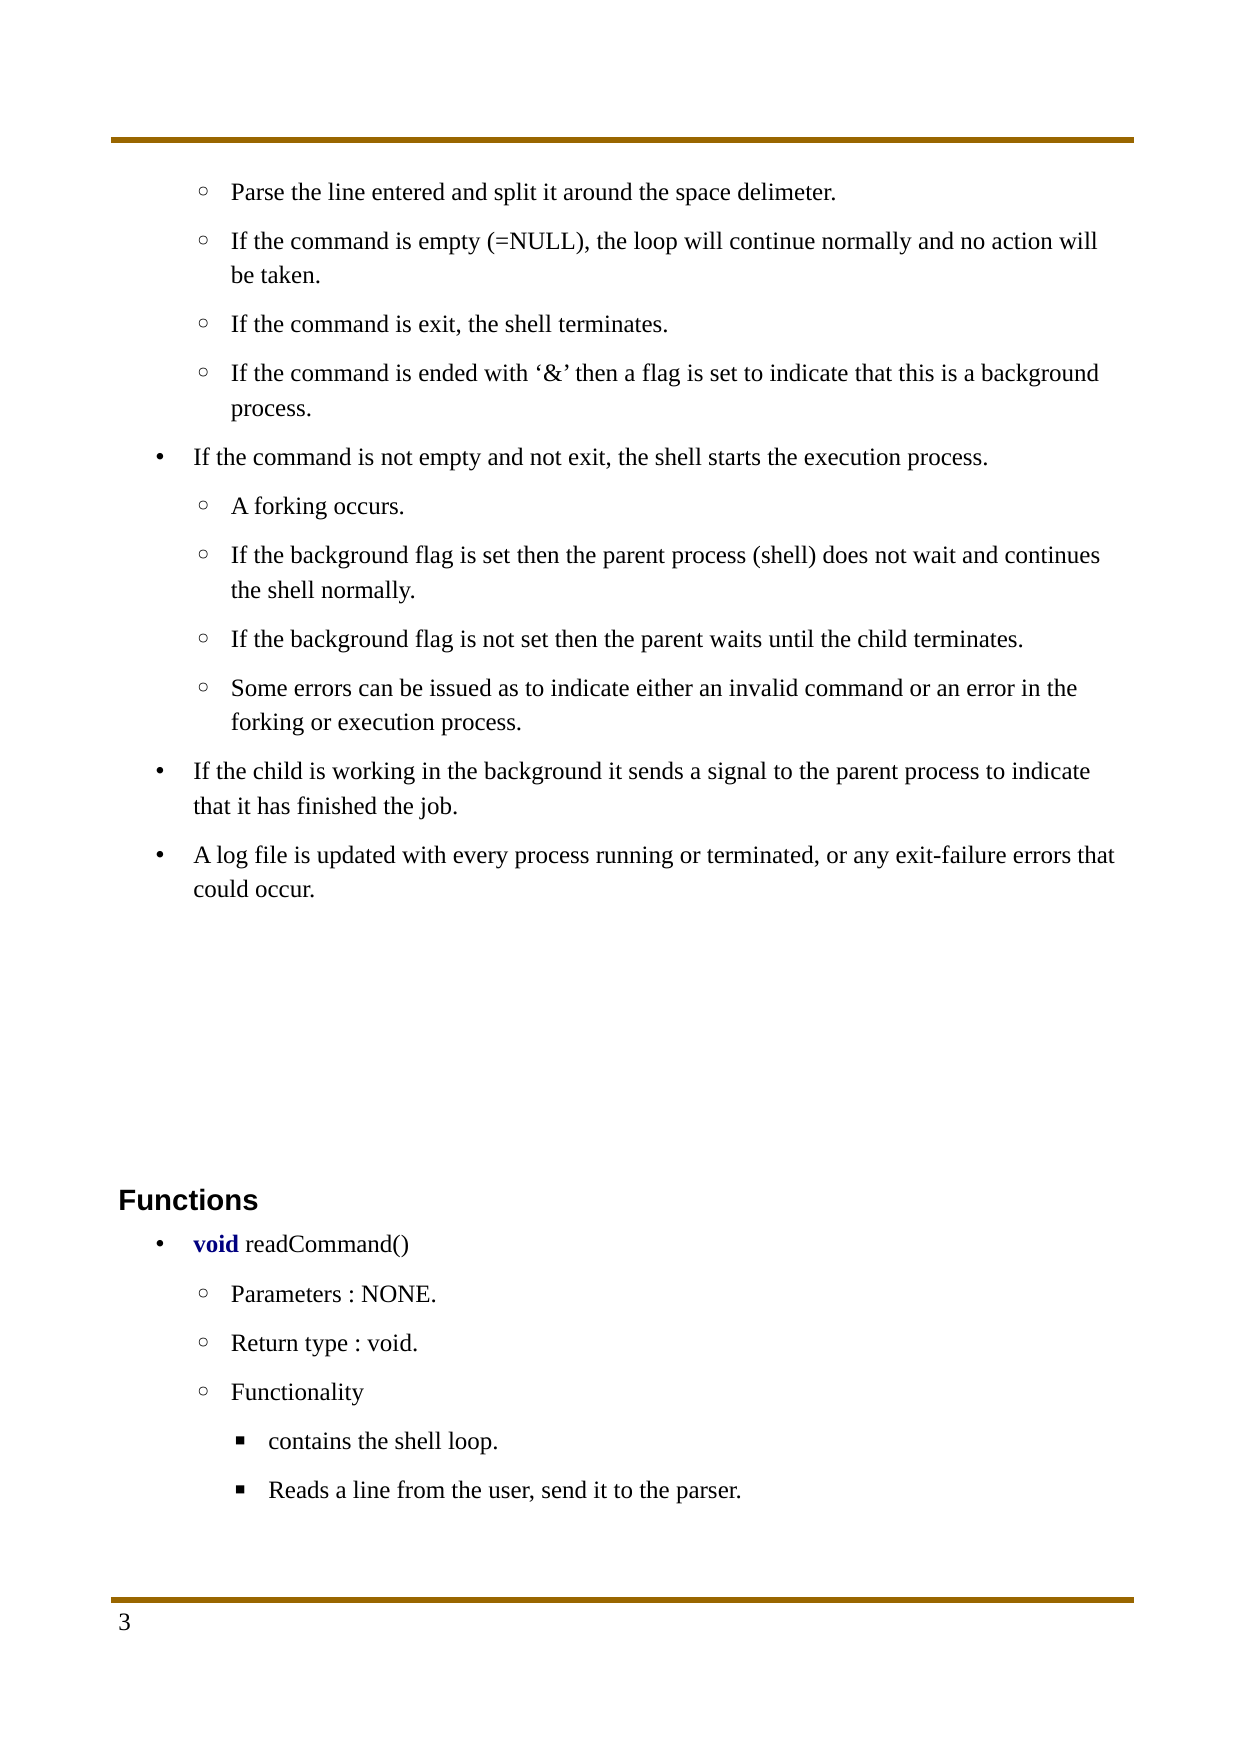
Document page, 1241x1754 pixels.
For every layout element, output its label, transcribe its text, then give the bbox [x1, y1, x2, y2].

list If the command is exit, the shell terminates. [193, 309, 1122, 338]
list contains the shell loop. [231, 1426, 1122, 1454]
list Parameters : NONE. [193, 1279, 1122, 1307]
list A log file is updated with every process running or terminated, or any exit-failure errors that could occur. [156, 840, 1122, 903]
subtitle Functions [118, 1183, 1122, 1217]
list If the child is working in the background it sends a signal to the parent process to indicate that it has finished the job. [156, 756, 1122, 819]
list If the command is empty (=NULL), the loop will continue normally and no action will be taken. [193, 226, 1122, 289]
list If the background flag is not set then the parent waits until the child terminates. [193, 624, 1122, 652]
list Functionality [193, 1377, 1122, 1406]
list Reads a line from the user, send it to the parser. [231, 1475, 1122, 1504]
list Parse the line entered and split it around the space delimeter. [193, 177, 1122, 206]
list Some errors can be issued as to indicate either an invalid command or an error in the forking or execution process. [193, 673, 1122, 736]
list void readCommand() [156, 1229, 1122, 1258]
list Return type : void. [193, 1328, 1122, 1356]
list A forking occurs. [193, 491, 1122, 520]
list If the background flag is set then the parent process (shell) does not wait and continues the shell normally. [193, 540, 1122, 603]
list If the command is ended with ‘&’ then a flag is set to indicate that this is a background process. [193, 358, 1122, 422]
list If the command is not empty and not exit, the shell starts the execution process. [156, 442, 1122, 471]
